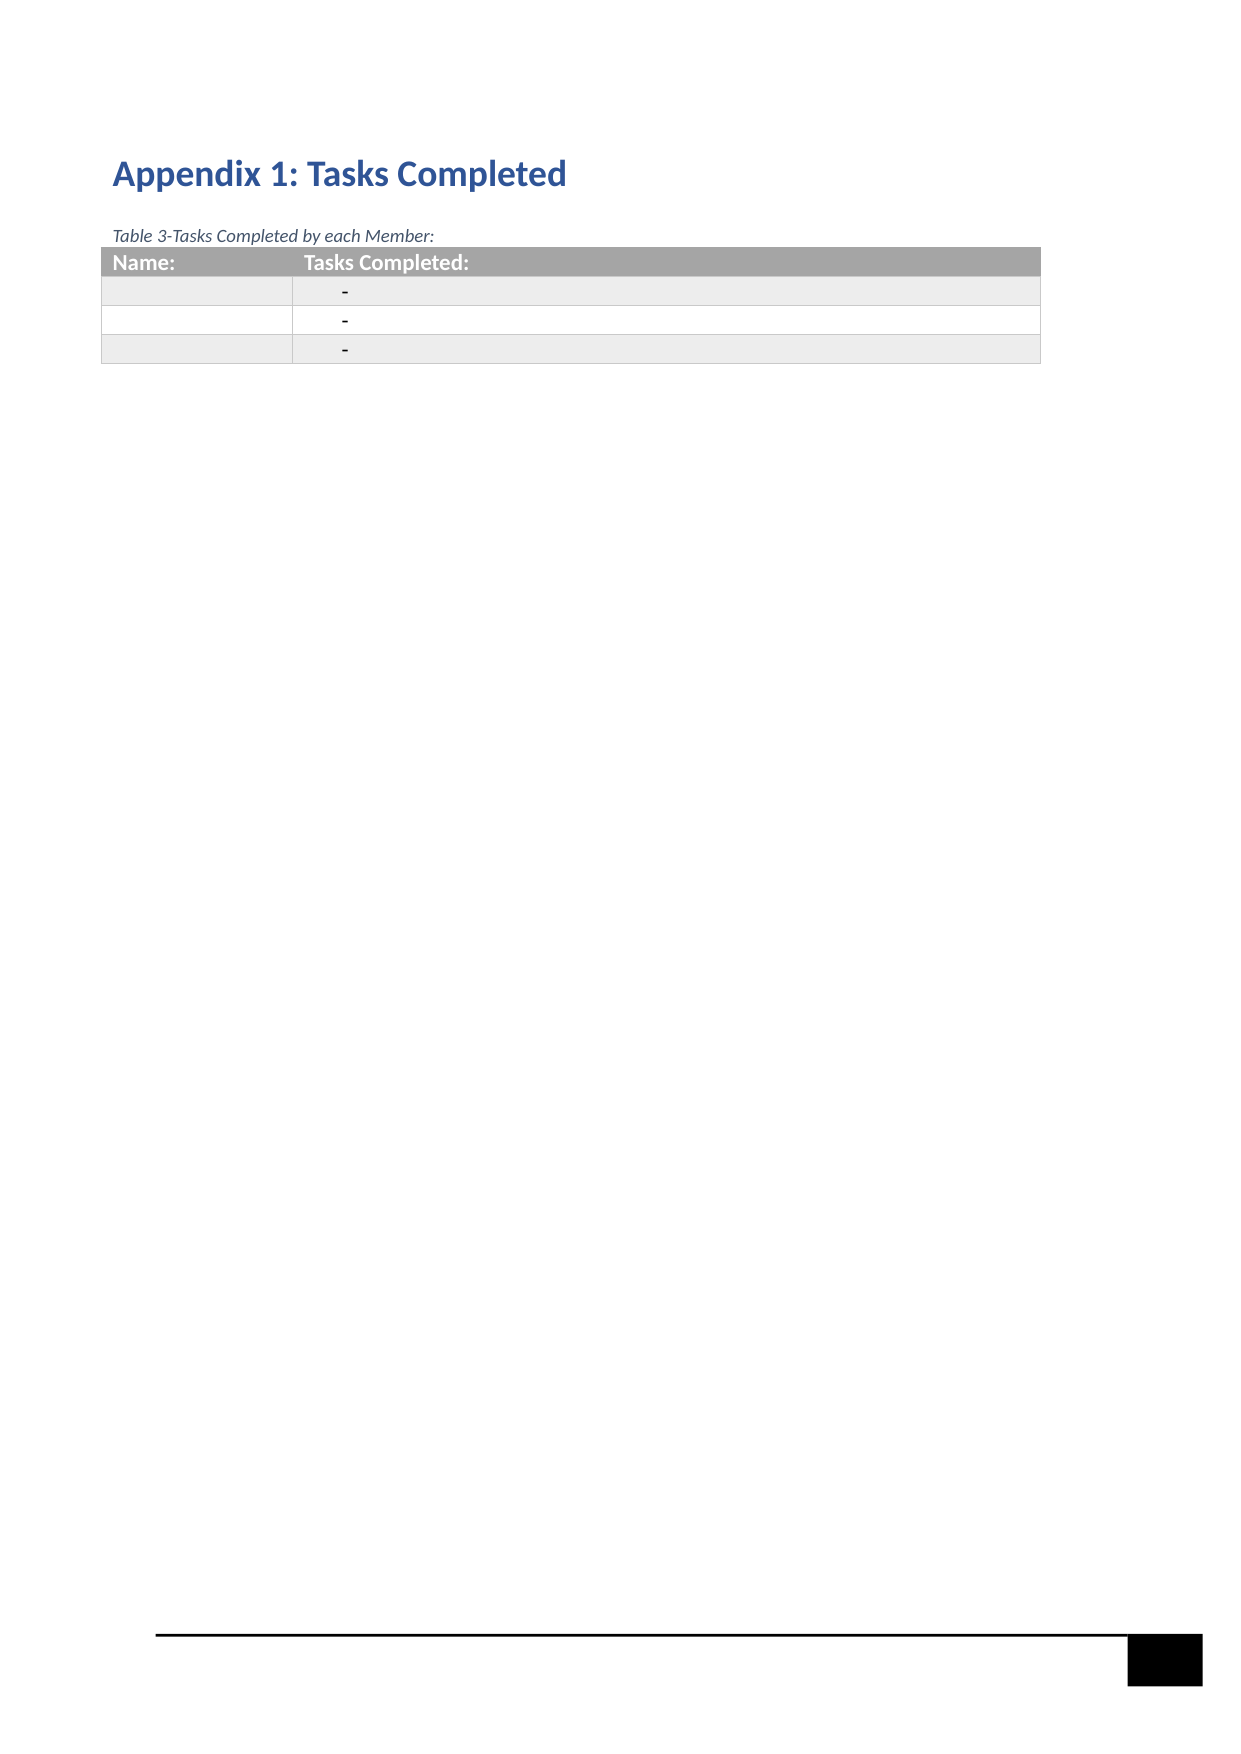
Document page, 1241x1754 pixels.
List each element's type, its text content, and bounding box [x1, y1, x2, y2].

subtitle Appendix 1: Tasks Completed [112, 150, 1128, 196]
table_cell [102, 306, 292, 334]
table_cell [293, 277, 1040, 305]
table_header Tasks Completed: [293, 248, 1040, 276]
table_cell [102, 277, 292, 305]
table_cell [293, 306, 1040, 334]
table_header Name: [102, 248, 292, 276]
table_cell [293, 335, 1040, 363]
text Table 3-Tasks Completed by each Member: [112, 224, 1128, 247]
table_cell [102, 335, 292, 363]
